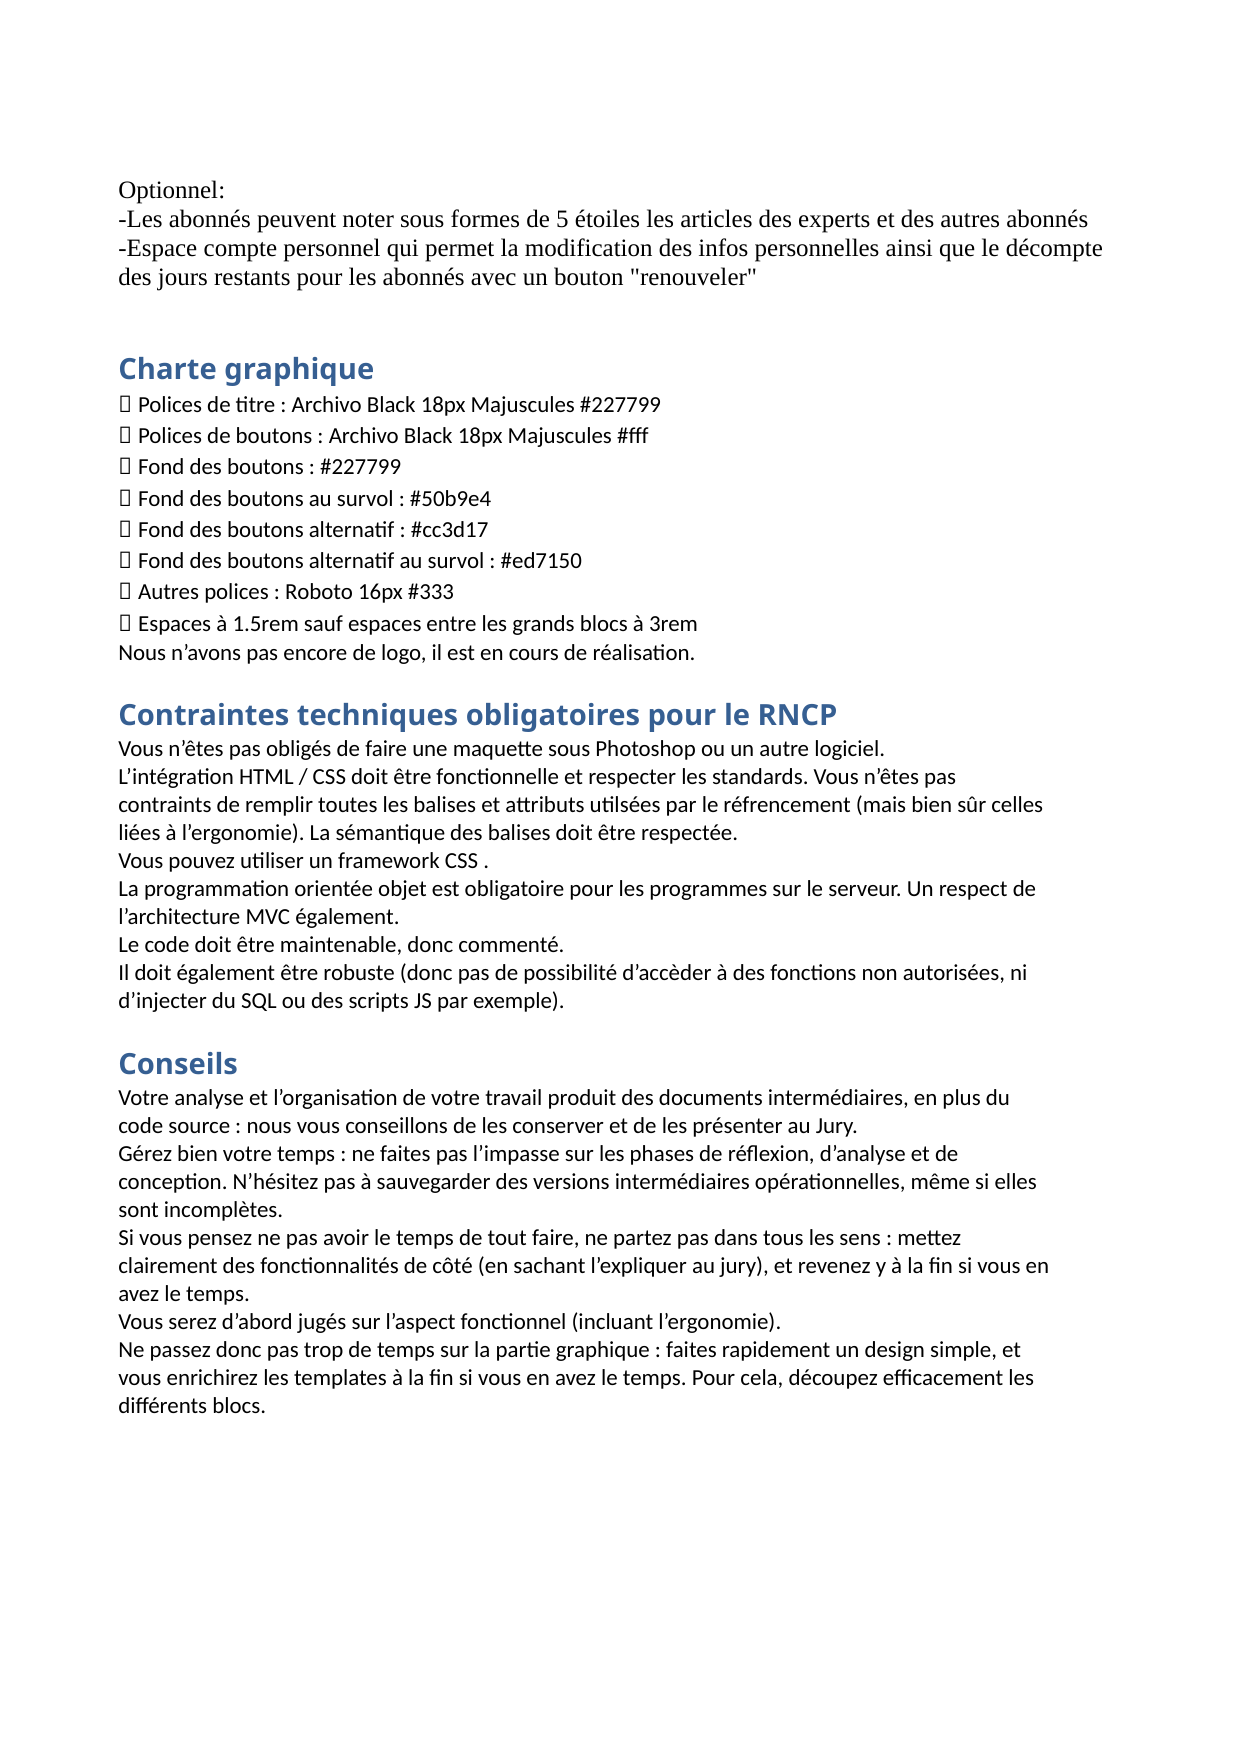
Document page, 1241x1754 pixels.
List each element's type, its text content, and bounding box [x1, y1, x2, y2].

text -Les abonnés peuvent noter sous formes de 5 étoiles les articles des experts et des autres abonnés [118, 204, 1122, 233]
text  Fond des boutons alternatif : #cc3d17 [118, 513, 1122, 544]
text Optionnel: [118, 176, 1122, 204]
text vous enrichirez les templates à la fin si vous en avez le temps. Pour cela, découpez efficacement les [118, 1363, 1122, 1391]
text  Espaces à 1.5rem sauf espaces entre les grands blocs à 3rem [118, 607, 1122, 638]
text l’architecture MVC également. [118, 902, 1122, 930]
text  Fond des boutons alternatif au survol : #ed7150 [118, 544, 1122, 575]
text conception. N’hésitez pas à sauvegarder des versions intermédiaires opérationnelles, même si elles [118, 1167, 1122, 1195]
text  Polices de boutons : Archivo Black 18px Majuscules #fff [118, 419, 1122, 450]
text Charte graphique [118, 348, 1122, 388]
text code source : nous vous conseillons de les conserver et de les présenter au Jury. [118, 1111, 1122, 1139]
text d’injecter du SQL ou des scripts JS par exemple). [118, 986, 1122, 1014]
text  Fond des boutons au survol : #50b9e4 [118, 482, 1122, 513]
text contraints de remplir toutes les balises et attributs utilsées par le réfrencement (mais bien sûr celles [118, 790, 1122, 818]
text L’intégration HTML / CSS doit être fonctionnelle et respecter les standards. Vous n’êtes pas [118, 762, 1122, 790]
text  Polices de titre : Archivo Black 18px Majuscules #227799 [118, 388, 1122, 419]
text avez le temps. [118, 1279, 1122, 1307]
text Il doit également être robuste (donc pas de possibilité d’accèder à des fonctions non autorisées, ni [118, 958, 1122, 986]
text Gérez bien votre temps : ne faites pas l’impasse sur les phases de réflexion, d’analyse et de [118, 1139, 1122, 1167]
text -Espace compte personnel qui permet la modification des infos personnelles ainsi que le décompte des jours restants pour les abonnés avec un bouton "renouveler" [118, 233, 1122, 291]
text  Autres polices : Roboto 16px #333 [118, 575, 1122, 607]
text  Fond des boutons : #227799 [118, 450, 1122, 482]
text La programmation orientée objet est obligatoire pour les programmes sur le serveur. Un respect de [118, 874, 1122, 902]
text Vous serez d’abord jugés sur l’aspect fonctionnel (incluant l’ergonomie). [118, 1307, 1122, 1335]
text Si vous pensez ne pas avoir le temps de tout faire, ne partez pas dans tous les sens : mettez [118, 1223, 1122, 1251]
text différents blocs. [118, 1391, 1122, 1419]
text liées à l’ergonomie). La sémantique des balises doit être respectée. [118, 818, 1122, 846]
text clairement des fonctionnalités de côté (en sachant l’expliquer au jury), et revenez y à la fin si vous en [118, 1251, 1122, 1279]
text Conseils [118, 1043, 1122, 1083]
text Votre analyse et l’organisation de votre travail produit des documents intermédiaires, en plus du [118, 1083, 1122, 1111]
text Vous n’êtes pas obligés de faire une maquette sous Photoshop ou un autre logiciel. [118, 734, 1122, 762]
text Nous n’avons pas encore de logo, il est en cours de réalisation. [118, 638, 1122, 666]
text sont incomplètes. [118, 1195, 1122, 1223]
text Contraintes techniques obligatoires pour le RNCP [118, 694, 1122, 734]
text Le code doit être maintenable, donc commenté. [118, 930, 1122, 958]
text Ne passez donc pas trop de temps sur la partie graphique : faites rapidement un design simple, et [118, 1335, 1122, 1363]
text Vous pouvez utiliser un framework CSS . [118, 846, 1122, 874]
